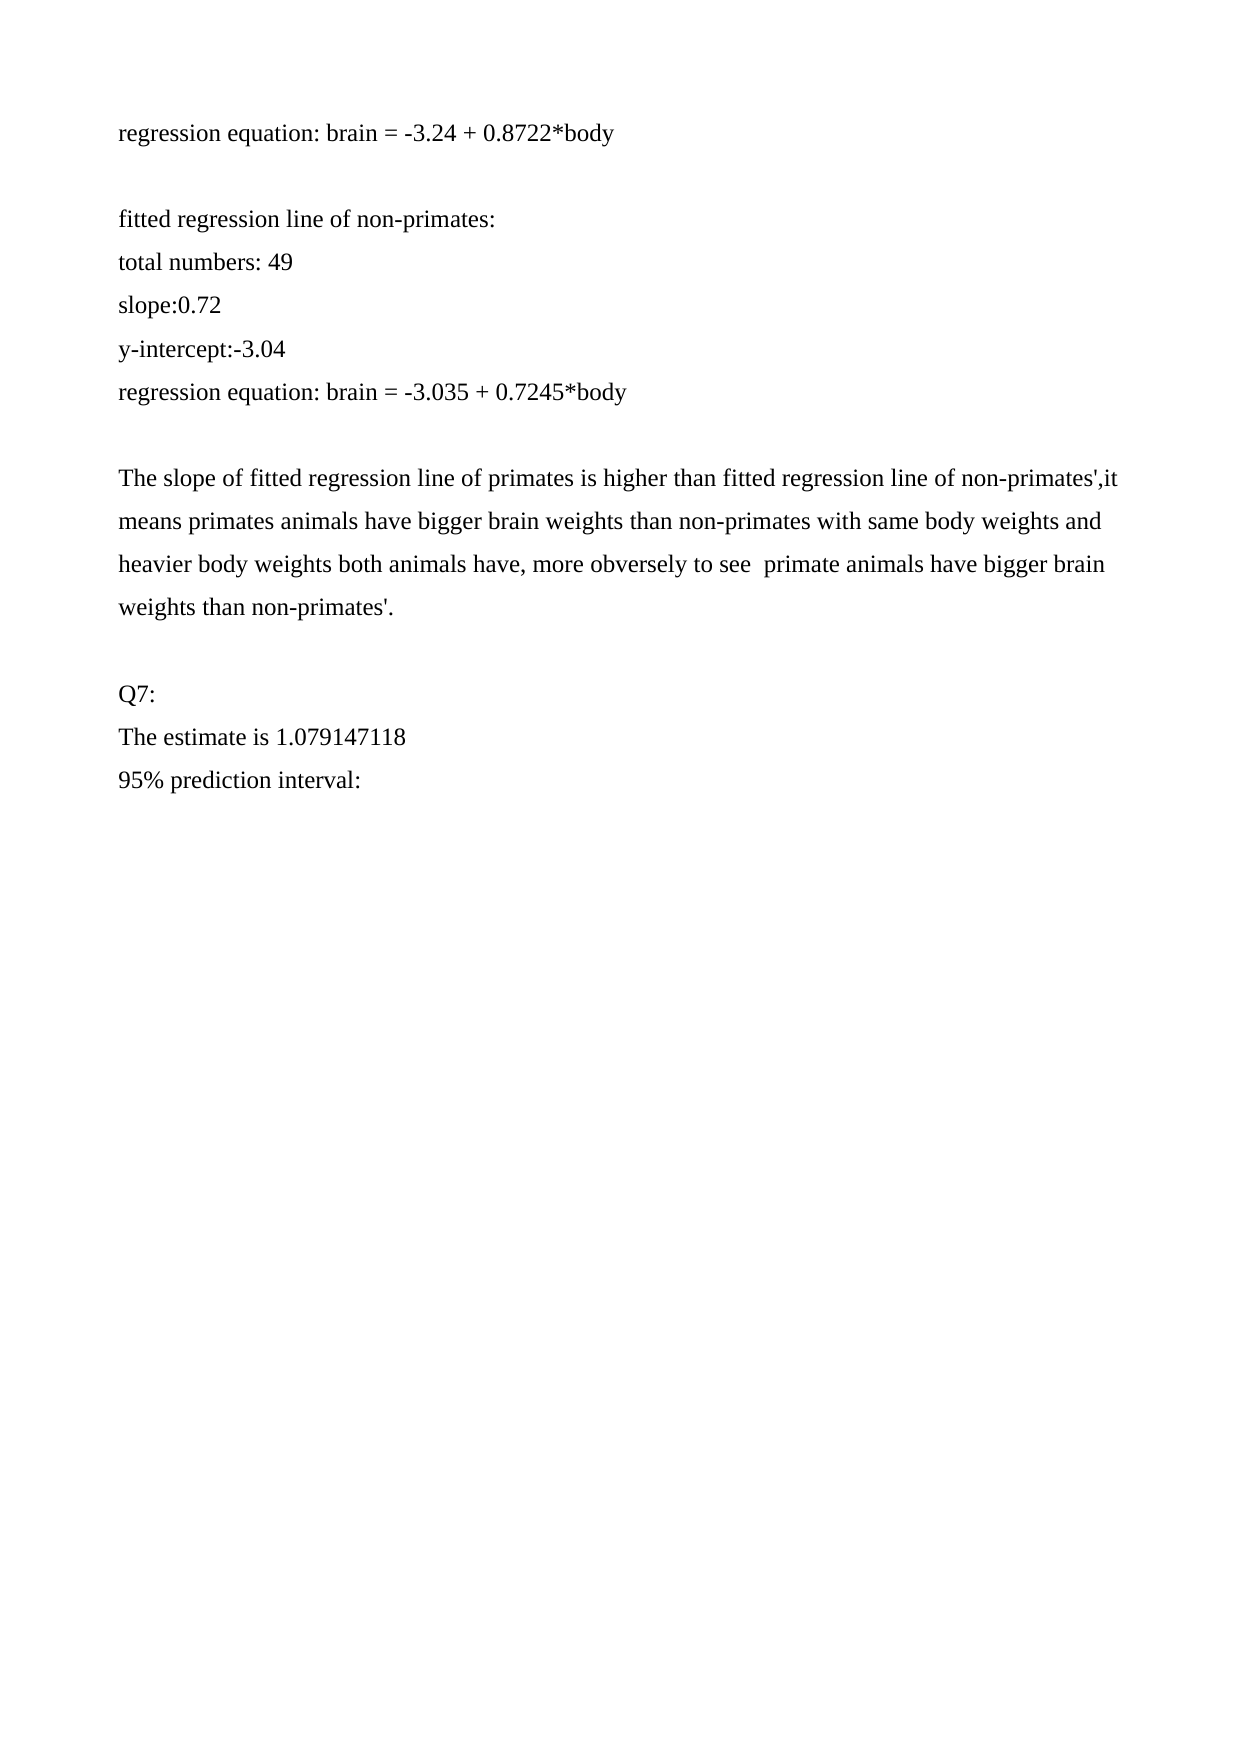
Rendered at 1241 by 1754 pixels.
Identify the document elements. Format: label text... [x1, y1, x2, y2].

text total numbers: 49 [118, 247, 1122, 276]
text slope:0.72 [118, 291, 1122, 319]
text Q7: [118, 679, 1122, 707]
text regression equation: brain = -3.24 + 0.8722*body [118, 118, 1122, 147]
text y-intercept:-3.04 [118, 334, 1122, 362]
text fitted regression line of non-primates: [118, 204, 1122, 233]
text regression equation: brain = -3.035 + 0.7245*body [118, 377, 1122, 406]
text The slope of fitted regression line of primates is higher than fitted regression line of non-primates',it means primates animals have bigger brain weights than non-primates with same body weights and heavier body weights both animals have, more obversely to see primate animals have bigger brain weights than non-primates'. [118, 463, 1122, 621]
text 95% prediction interval: [118, 765, 1122, 794]
text The estimate is 1.079147118 [118, 722, 1122, 751]
